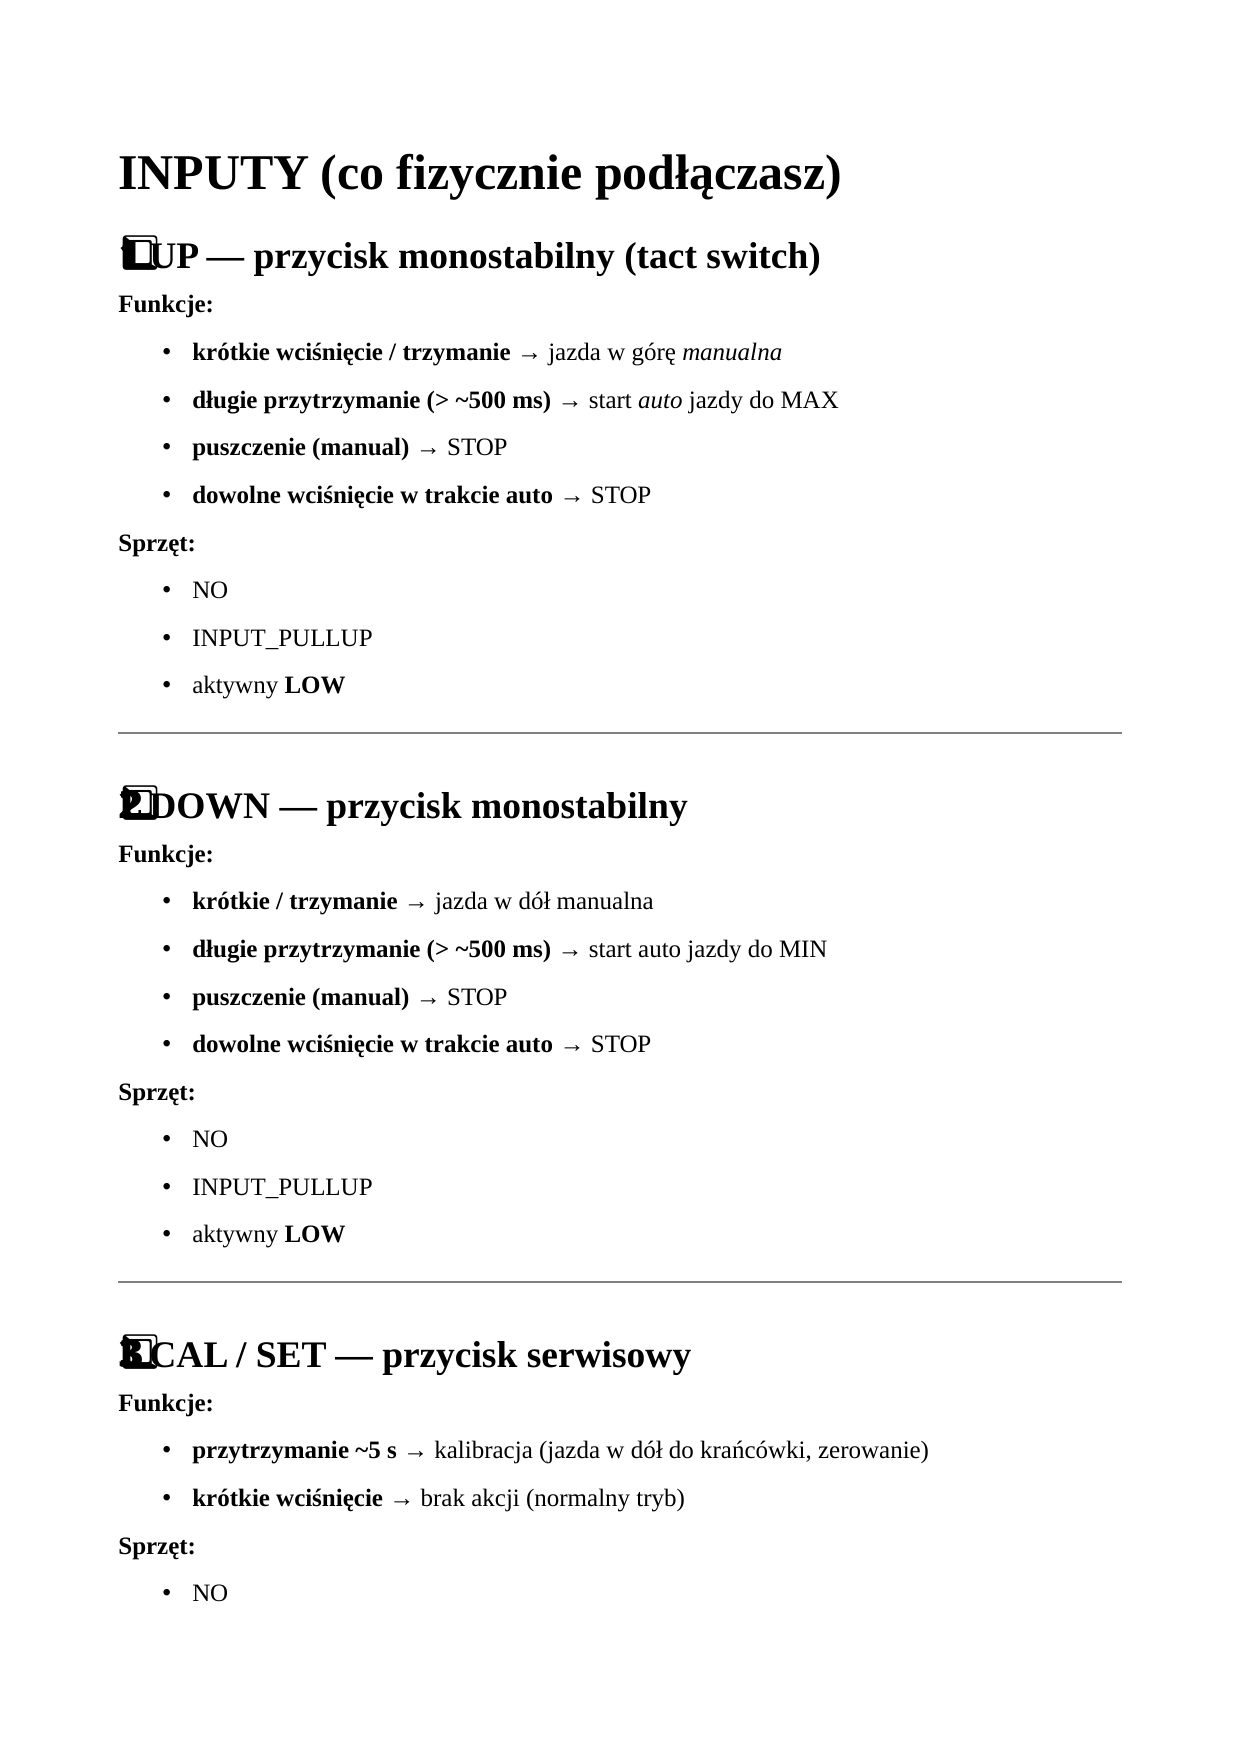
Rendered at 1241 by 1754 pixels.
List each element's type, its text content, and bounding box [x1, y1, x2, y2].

list krótkie / trzymanie → jazda w dół manualna [162, 886, 1122, 915]
list krótkie wciśnięcie / trzymanie → jazda w górę manualna [162, 337, 1122, 366]
list INPUT_PULLUP [162, 1172, 1122, 1201]
text Sprzęt: [118, 1531, 1122, 1559]
text Sprzęt: [118, 528, 1122, 556]
list NO [162, 575, 1122, 604]
list INPUT_PULLUP [162, 623, 1122, 652]
list długie przytrzymanie (> ~500 ms) → start auto jazdy do MIN [162, 934, 1122, 963]
list NO [162, 1578, 1122, 1607]
subtitle INPUTY (co fizycznie podłączasz) [118, 143, 1122, 201]
list przytrzymanie ~5 s → kalibracja (jazda w dół do krańcówki, zerowanie) [162, 1436, 1122, 1464]
list dowolne wciśnięcie w trakcie auto → STOP [162, 480, 1122, 509]
list aktywny LOW [162, 1219, 1122, 1248]
text Funkcje: [118, 289, 1122, 318]
list puszczenie (manual) → STOP [162, 982, 1122, 1010]
subtitle 2️⃣ DOWN — przycisk monostabilny [118, 783, 1122, 826]
list dowolne wciśnięcie w trakcie auto → STOP [162, 1029, 1122, 1058]
list NO [162, 1124, 1122, 1153]
list puszczenie (manual) → STOP [162, 432, 1122, 461]
text Sprzęt: [118, 1077, 1122, 1106]
subtitle 1️⃣ UP — przycisk monostabilny (tact switch) [118, 234, 1122, 277]
list aktywny LOW [162, 670, 1122, 699]
text Funkcje: [118, 839, 1122, 867]
subtitle 3️⃣ CAL / SET — przycisk serwisowy [118, 1332, 1122, 1375]
list krótkie wciśnięcie → brak akcji (normalny tryb) [162, 1483, 1122, 1512]
list długie przytrzymanie (> ~500 ms) → start auto jazdy do MAX [162, 385, 1122, 413]
text Funkcje: [118, 1388, 1122, 1417]
